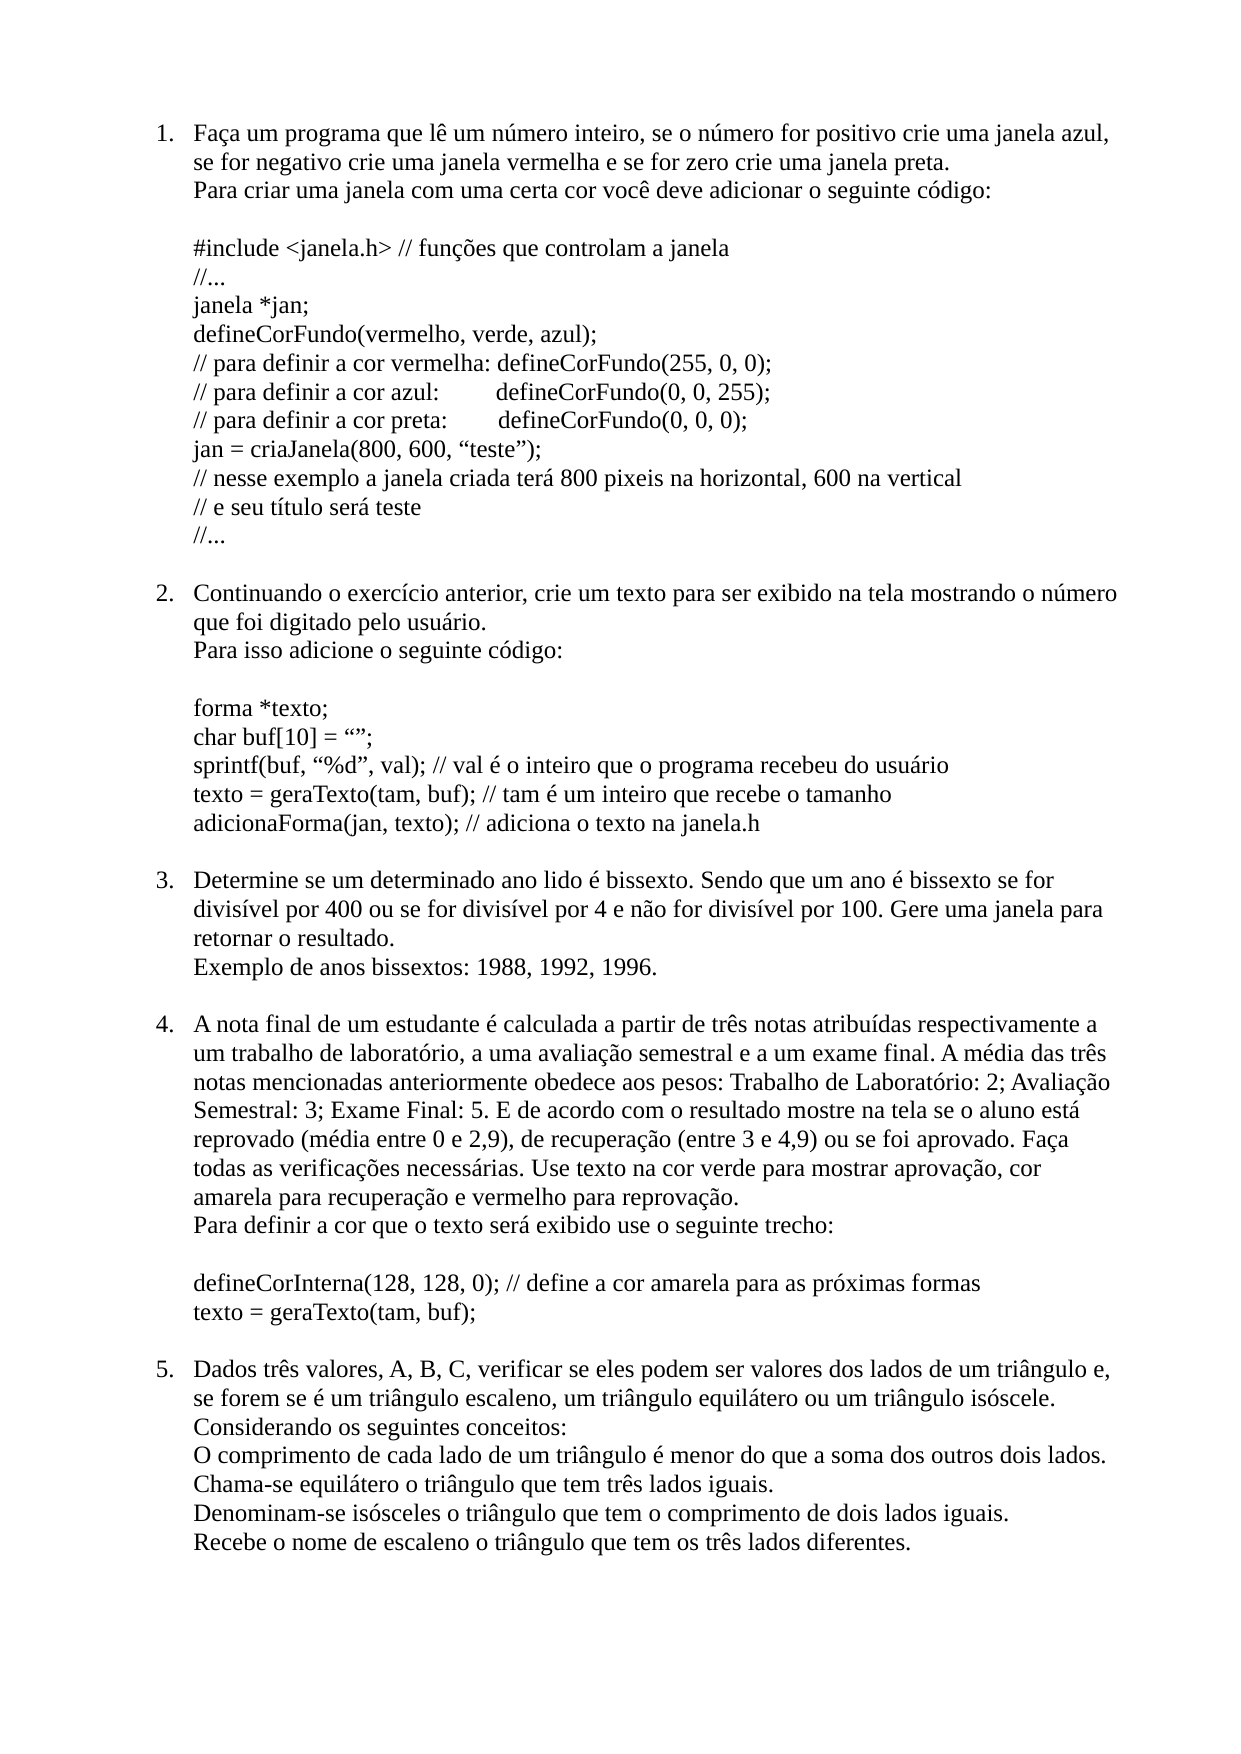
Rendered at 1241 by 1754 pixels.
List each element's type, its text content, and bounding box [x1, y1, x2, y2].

list Determine se um determinado ano lido é bissexto. Sendo que um ano é bissexto se for divisível por 400 ou se for divisível por 4 e não for divisível por 100. Gere uma janela para retornar o resultado. Exemplo de anos bissextos: 1988, 1992, 1996. [156, 866, 1122, 1009]
list Faça um programa que lê um número inteiro, se o número for positivo crie uma janela azul, se for negativo crie uma janela vermelha e se for zero crie uma janela preta. Para criar uma janela com uma certa cor você deve adicionar o seguinte código: #include <janela.h> // funções que controlam a janela //... janela *jan; defineCorFundo(vermelho, verde, azul); // para definir a cor vermelha: defineCorFundo(255, 0, 0); // para definir a cor azul: defineCorFundo(0, 0, 255); // para definir a cor preta: defineCorFundo(0, 0, 0); jan = criaJanela(800, 600, “teste”); // nesse exemplo a janela criada terá 800 pixeis na horizontal, 600 na vertical // e seu título será teste //... [156, 118, 1122, 578]
list Continuando o exercício anterior, crie um texto para ser exibido na tela mostrando o número que foi digitado pelo usuário. Para isso adicione o seguinte código: forma *texto; char buf[10] = “”; sprintf(buf, “%d”, val); // val é o inteiro que o programa recebeu do usuário texto = geraTexto(tam, buf); // tam é um inteiro que recebe o tamanho adicionaForma(jan, texto); // adiciona o texto na janela.h [156, 578, 1122, 866]
list Dados três valores, A, B, C, verificar se eles podem ser valores dos lados de um triângulo e, se forem se é um triângulo escaleno, um triângulo equilátero ou um triângulo isóscele. Considerando os seguintes conceitos: O comprimento de cada lado de um triângulo é menor do que a soma dos outros dois lados. Chama-se equilátero o triângulo que tem três lados iguais. Denominam-se isósceles o triângulo que tem o comprimento de dois lados iguais. Recebe o nome de escaleno o triângulo que tem os três lados diferentes. [156, 1354, 1122, 1613]
list A nota final de um estudante é calculada a partir de três notas atribuídas respectivamente a um trabalho de laboratório, a uma avaliação semestral e a um exame final. A média das três notas mencionadas anteriormente obedece aos pesos: Trabalho de Laboratório: 2; Avaliação Semestral: 3; Exame Final: 5. E de acordo com o resultado mostre na tela se o aluno está reprovado (média entre 0 e 2,9), de recuperação (entre 3 e 4,9) ou se foi aprovado. Faça todas as verificações necessárias. Use texto na cor verde para mostrar aprovação, cor amarela para recuperação e vermelho para reprovação. Para definir a cor que o texto será exibido use o seguinte trecho: defineCorInterna(128, 128, 0); // define a cor amarela para as próximas formas texto = geraTexto(tam, buf); [156, 1009, 1122, 1354]
